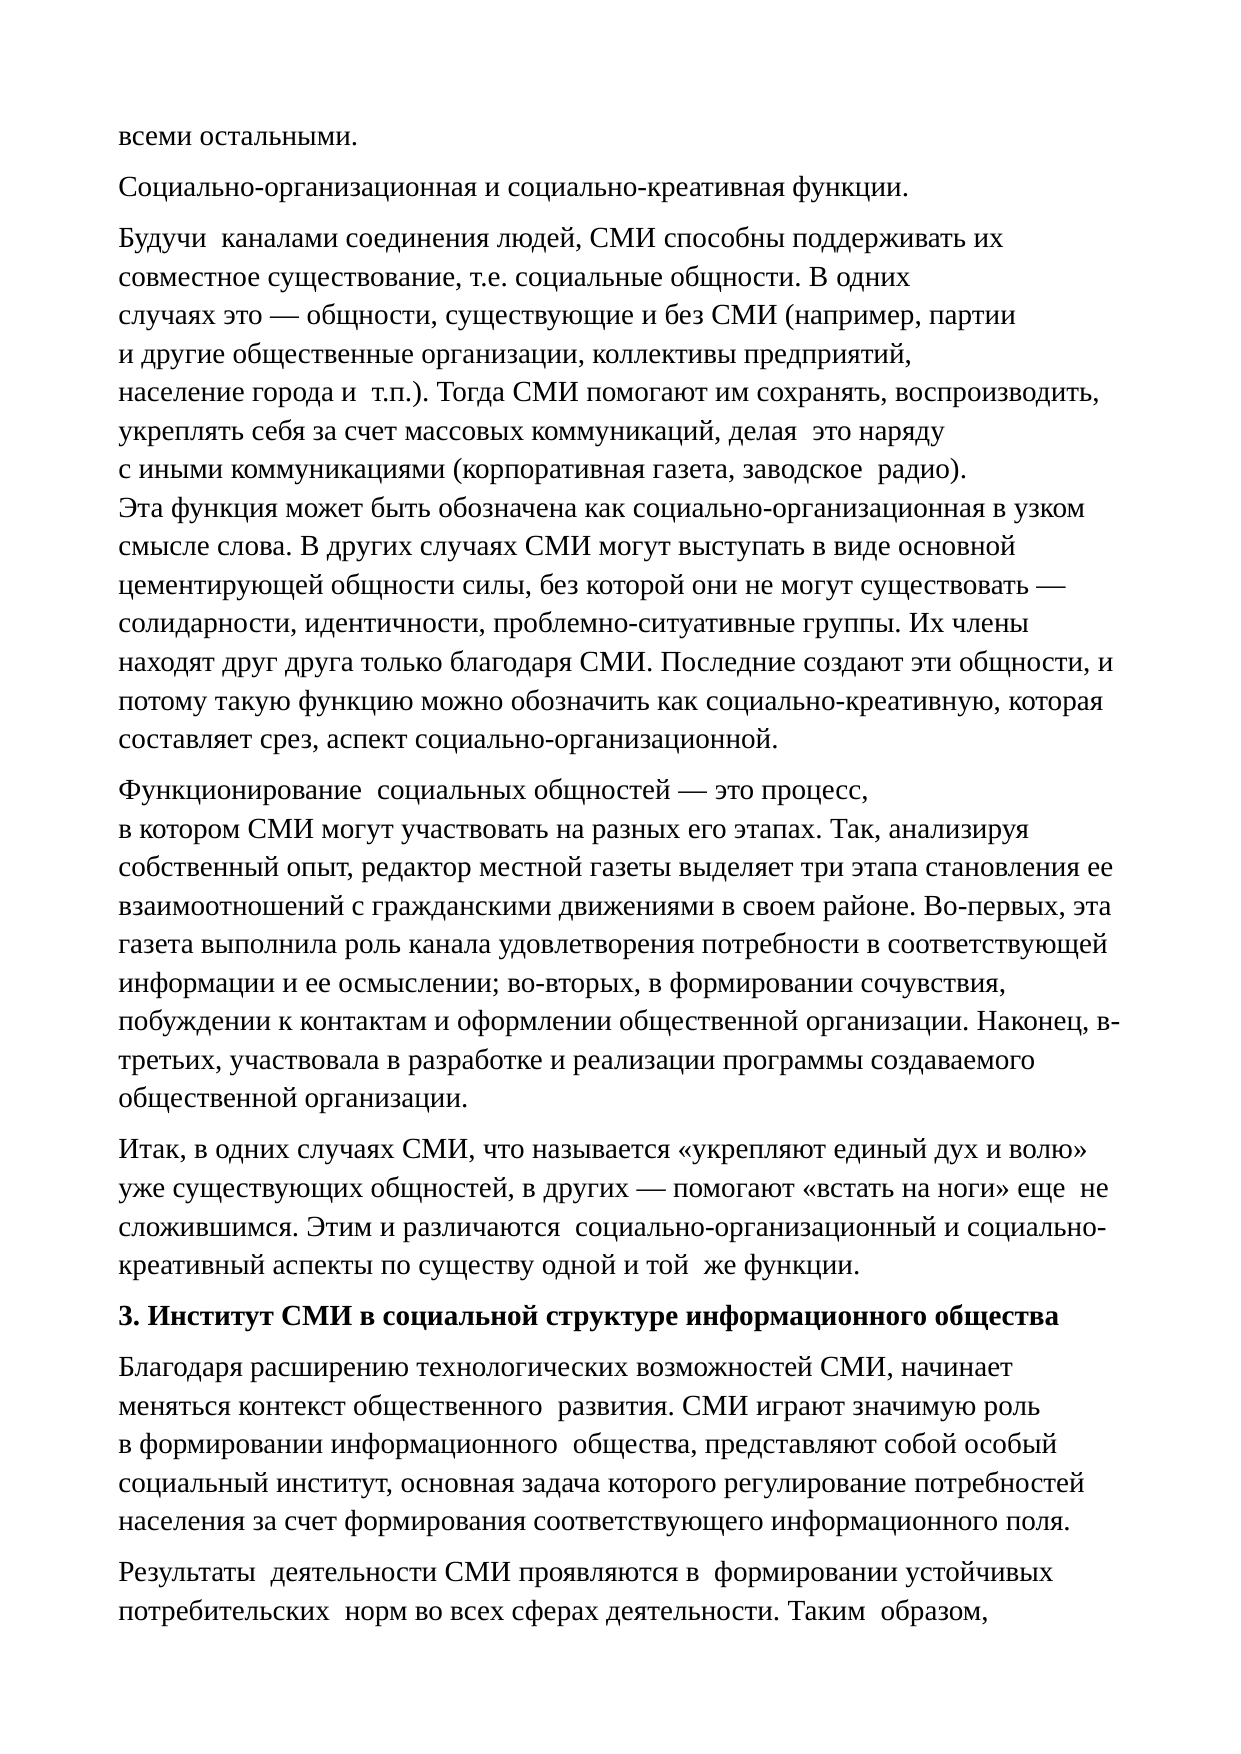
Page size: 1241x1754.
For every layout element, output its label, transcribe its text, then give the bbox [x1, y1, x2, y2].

text Результаты деятельности СМИ проявляются в формировании устойчивых потребительских норм во всех сферах деятельности. Таким образом, [118, 1554, 1122, 1627]
text Благодаря расширению технологических возможностей СМИ, начинает меняться контекст общественного развития. СМИ играют значимую роль в формировании информационного общества, представляют собой особый социальный институт, основная задача которого регулирование потребностей населения за счет формирования соответствующего информационного поля. [118, 1349, 1122, 1537]
text Будучи каналами соединения людей, СМИ способны поддерживать их совместное существование, т.е. социальные общности. В одних случаях это — общности, существующие и без СМИ (например, партии и другие общественные организации, коллективы предприятий, население города и т.п.). Тогда СМИ помогают им сохранять, воспроизводить, укреплять себя за счет массовых коммуникаций, делая это наряду с иными коммуникациями (корпоративная газета, заводское радио). Эта функция может быть обозначена как социально-организационная в узком смысле слова. В других случаях СМИ могут выступать в виде основной цементирующей общности силы, без которой они не могут существовать — солидарности, идентичности, проблемно-ситуативные группы. Их члены находят друг друга только благодаря СМИ. Последние создают эти общности, и потому такую функцию можно обозначить как социально-креативную, которая составляет срез, аспект социально-организационной. [118, 220, 1122, 755]
text Функционирование социальных общностей — это процесс, в котором СМИ могут участвовать на разных его этапах. Так, анализируя собственный опыт, редактор местной газеты выделяет три этапа становления ее взаимоотношений с гражданскими движениями в своем районе. Во-первых, эта газета выполнила роль канала удовлетворения потребности в соответствующей информации и ее осмыслении; во-вторых, в формировании сочувствия, побуждении к контактам и оформлении общественной организации. Наконец, в-третьих, участвовала в разработке и реализации программы создаваемого общественной организации. [118, 772, 1122, 1114]
text 3. Институт СМИ в социальной структуре информационного общества [118, 1298, 1122, 1332]
text Социально-организационная и социально-креативная функции. [118, 169, 1122, 203]
text всеми остальными. [118, 118, 1122, 152]
text Итак, в одних случаях СМИ, что называется «укрепляют единый дух и волю» уже существующих общностей, в других — помогают «встать на ноги» еще не сложившимся. Этим и различаются социально-организационный и социально-креативный аспекты по существу одной и той же функции. [118, 1132, 1122, 1281]
